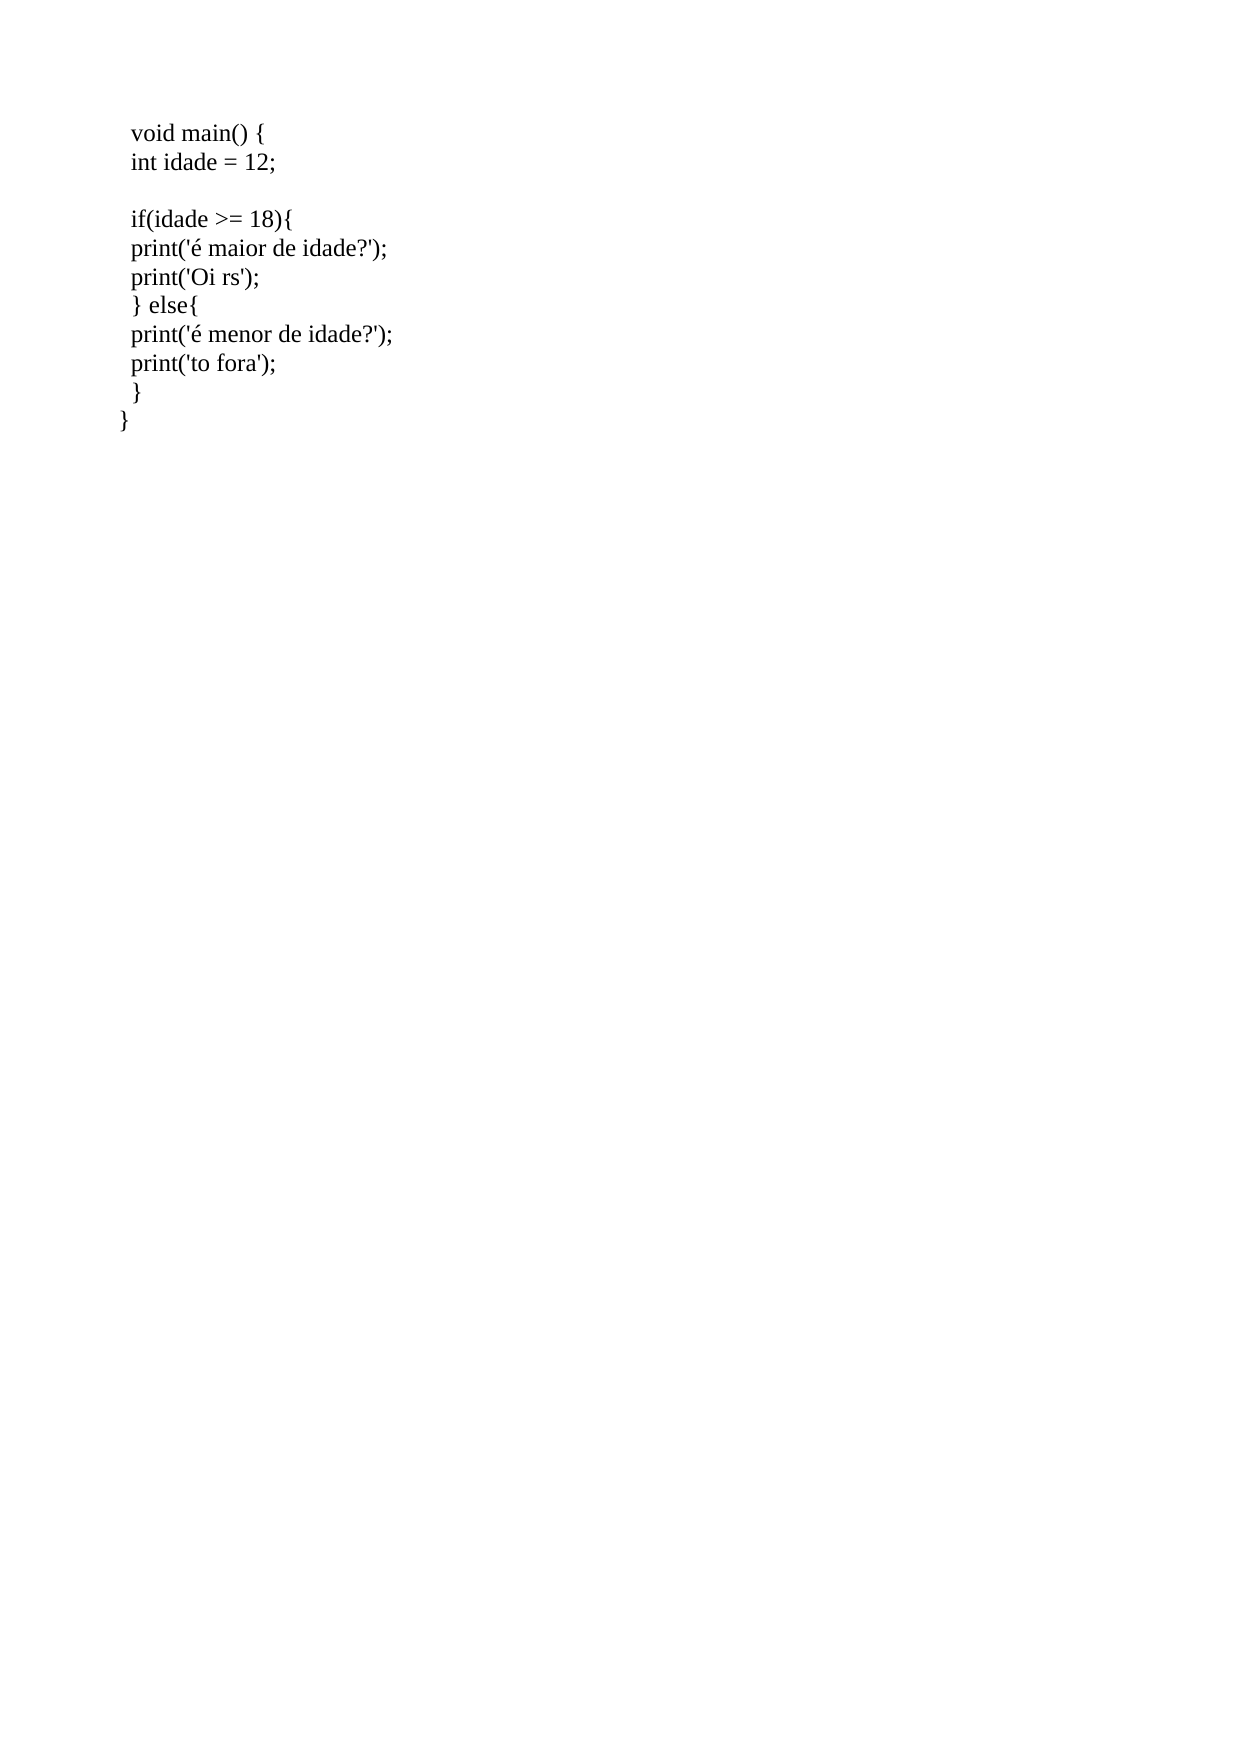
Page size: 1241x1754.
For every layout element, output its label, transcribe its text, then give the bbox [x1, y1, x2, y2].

text void main() { int idade = 12; if(idade >= 18){ print('é maior de idade?'); print('Oi rs'); } else{ print('é menor de idade?'); print('to fora'); } } [118, 118, 1122, 434]
